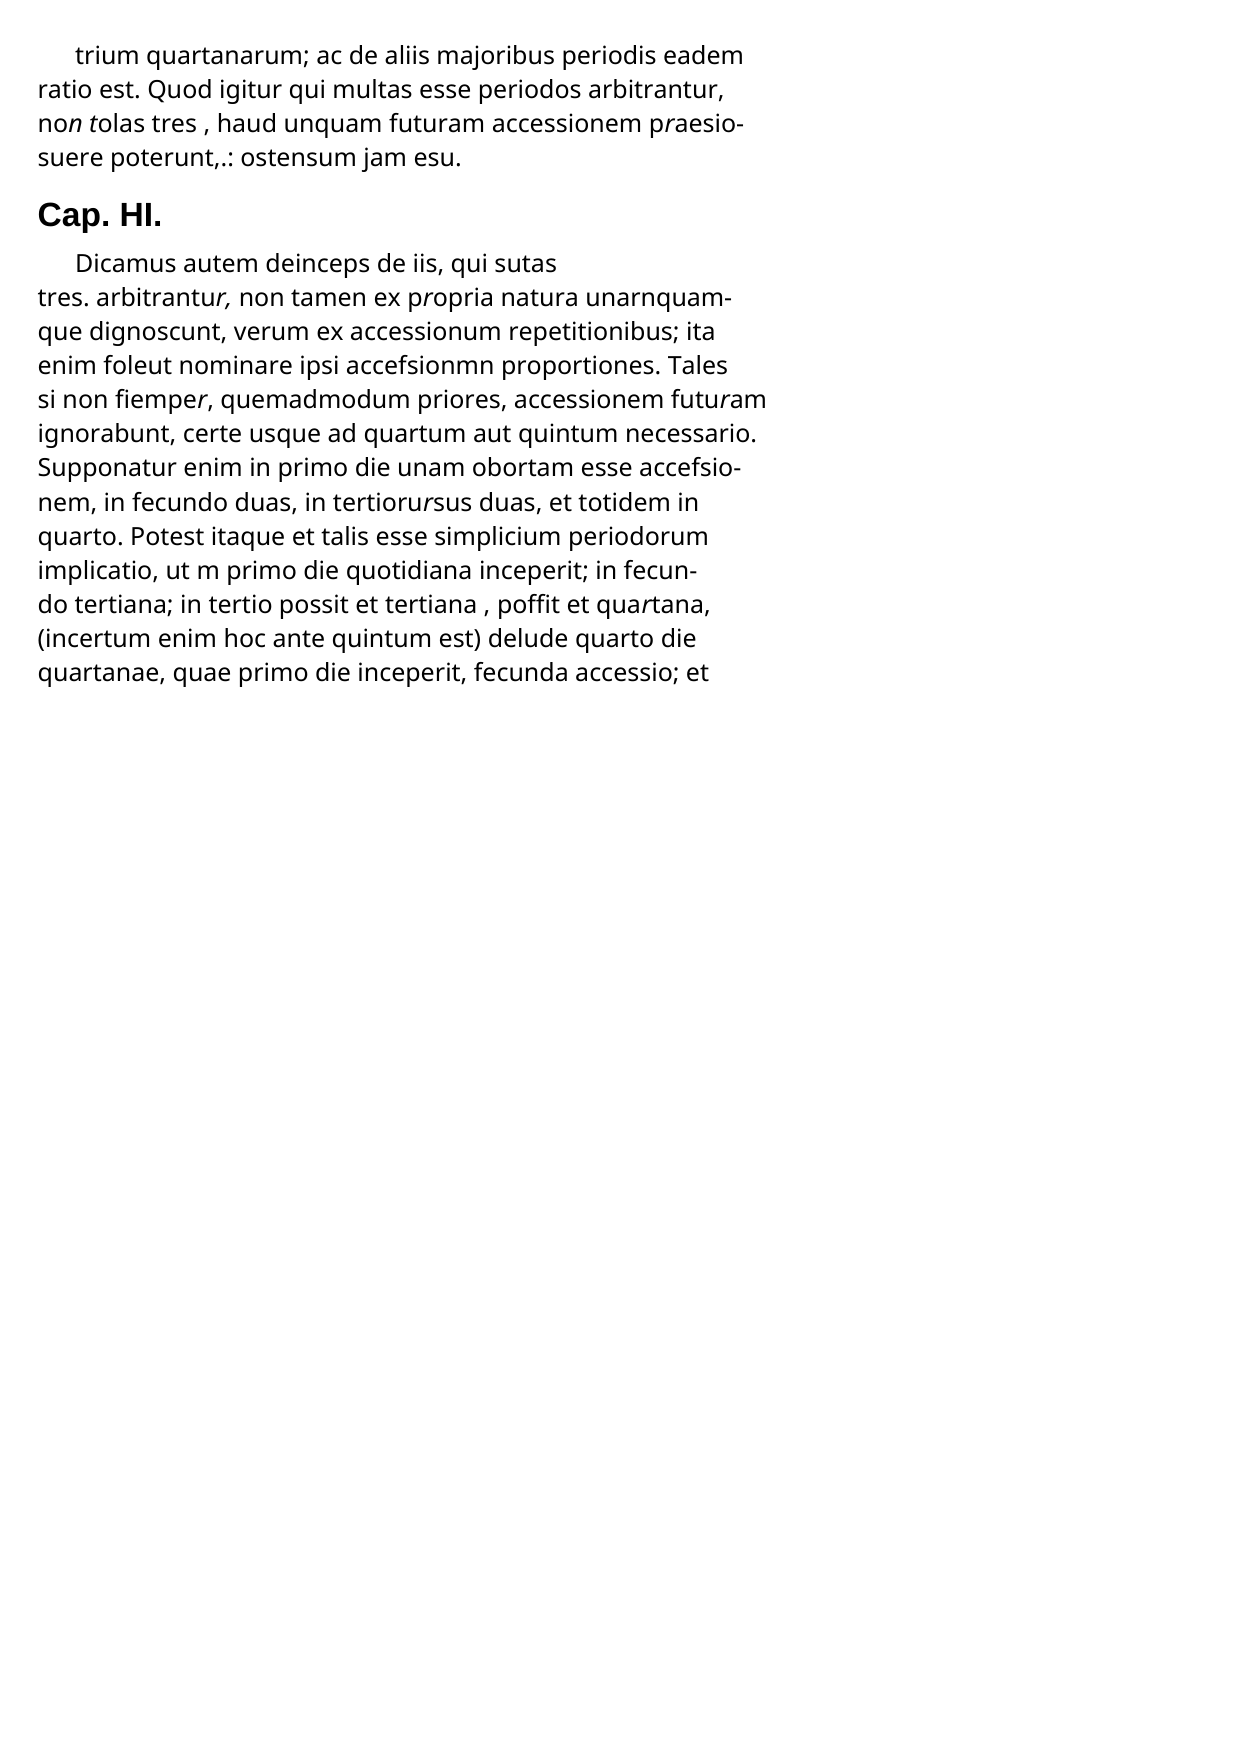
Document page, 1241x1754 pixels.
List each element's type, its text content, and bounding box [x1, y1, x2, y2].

subtitle Cap. HI. [37, 194, 1203, 233]
text trium quartanarum; ac de aliis majoribus periodis eadem ratio est. Quod igitur qui multas esse periodos arbitrantur, non tolas tres , haud unquam futuram accessionem praesio- suere poterunt,.: ostensum jam esu. [37, 37, 1203, 174]
text Dicamus autem deinceps de iis, qui sutas tres. arbitrantur, non tamen ex propria natura unarnquam- que dignoscunt, verum ex accessionum repetitionibus; ita enim foleut nominare ipsi accefsionmn proportiones. Tales si non fiemper, quemadmodum priores, accessionem futuram ignorabunt, certe usque ad quartum aut quintum necessario. Supponatur enim in primo die unam obortam esse accefsio- nem, in fecundo duas, in tertiorursus duas, et totidem in quarto. Potest itaque et talis esse simplicium periodorum implicatio, ut m primo die quotidiana inceperit; in fecun- do tertiana; in tertio possit et tertiana , poffit et quartana, (incertum enim hoc ante quintum est) delude quarto die quartanae, quae primo die inceperit, fecunda accessio; et [37, 246, 1203, 688]
